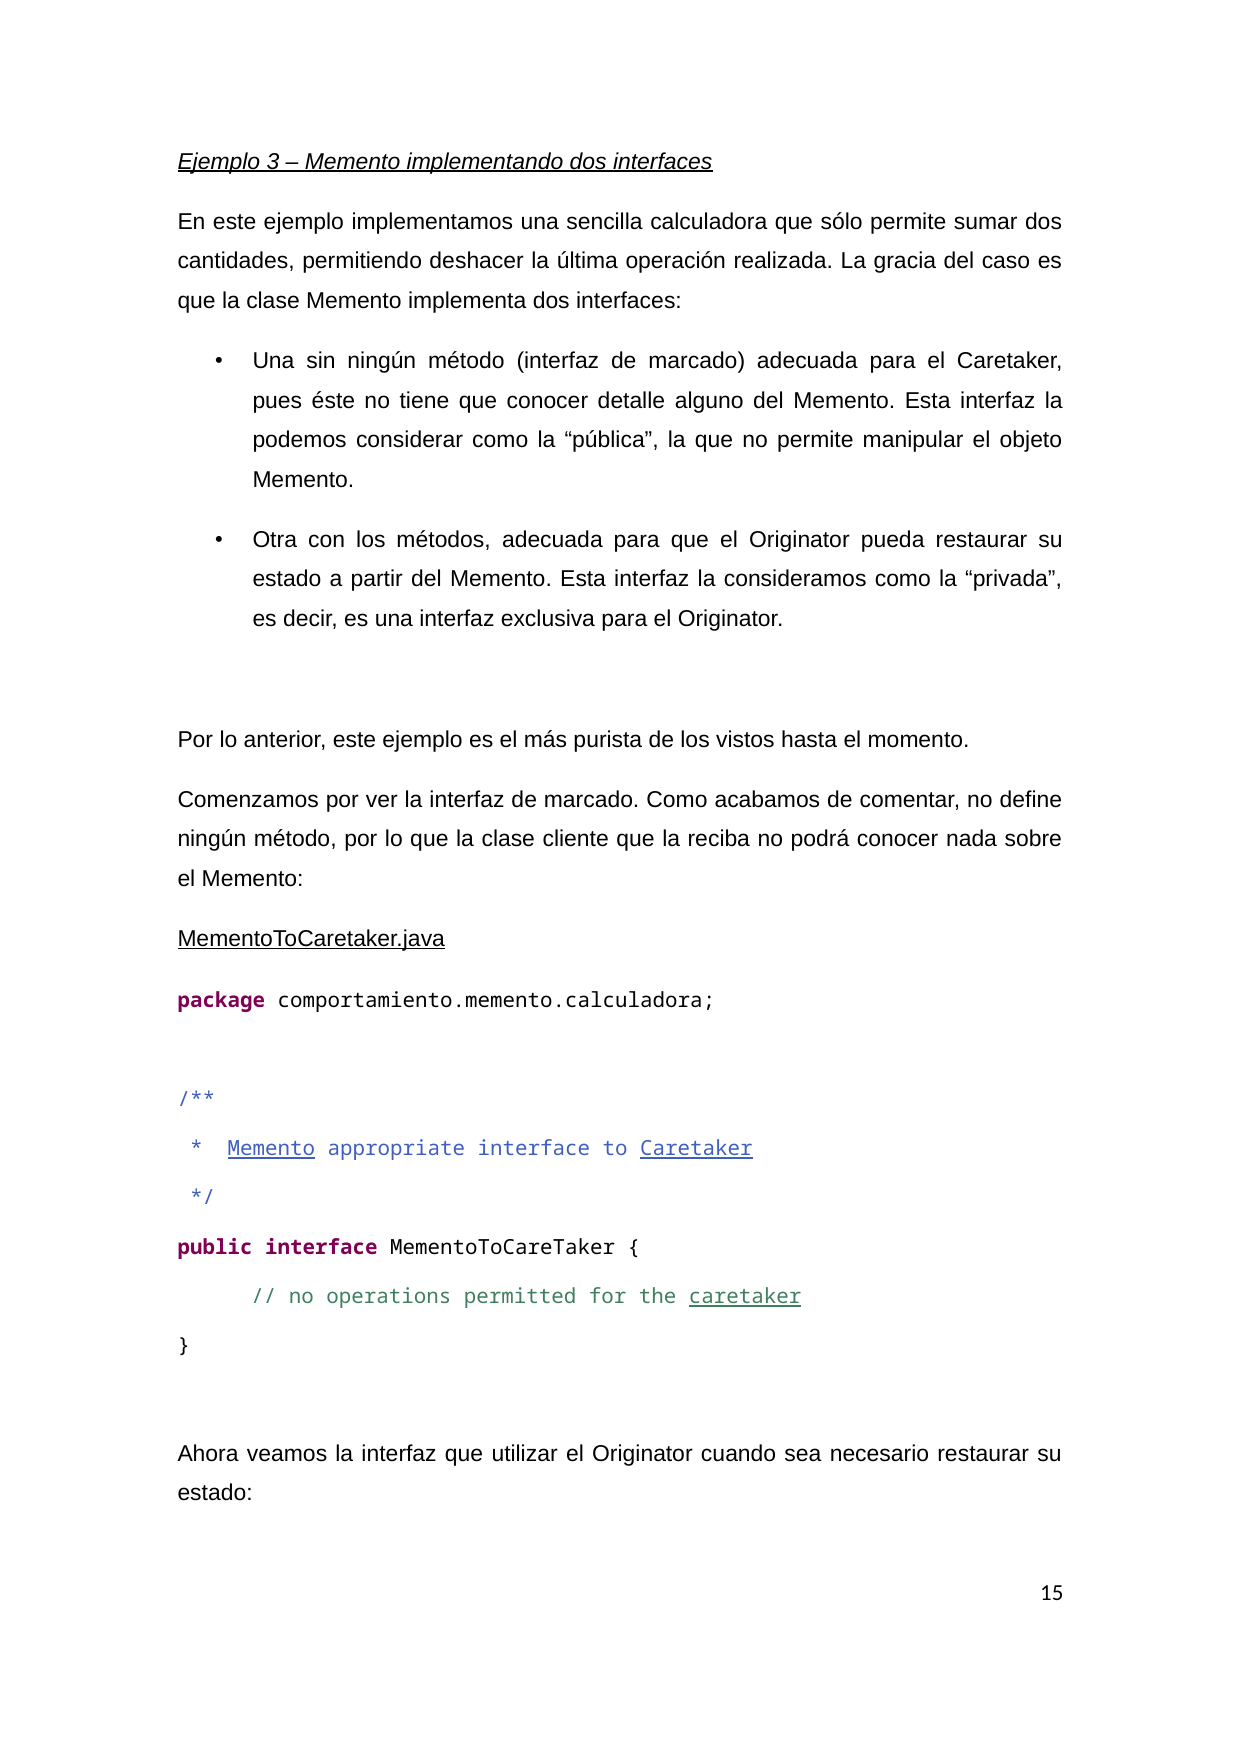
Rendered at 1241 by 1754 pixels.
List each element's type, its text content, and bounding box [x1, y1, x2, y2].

text } [177, 1330, 1063, 1359]
text Comenzamos por ver la interfaz de marcado. Como acabamos de comentar, no define ningún método, por lo que la clase cliente que la reciba no podrá conocer nada sobre el Memento: [177, 786, 1063, 891]
text En este ejemplo implementamos una sencilla calculadora que sólo permite sumar dos cantidades, permitiendo deshacer la última operación realizada. La gracia del caso es que la clase Memento implementa dos interfaces: [177, 208, 1063, 313]
list Otra con los métodos, adecuada para que el Originator pueda restaurar su estado a partir del Memento. Esta interfaz la consideramos como la “privada”, es decir, es una interfaz exclusiva para el Originator. [215, 526, 1063, 631]
text Por lo anterior, este ejemplo es el más purista de los vistos hasta el momento. [177, 726, 1063, 752]
text Ahora veamos la interfaz que utilizar el Originator cuando sea necesario restaurar su estado: [177, 1440, 1063, 1506]
text Ejemplo 3 – Memento implementando dos interfaces [177, 148, 1063, 174]
text /** [177, 1084, 1063, 1112]
text * Memento appropriate interface to Caretaker [177, 1133, 1063, 1162]
text package comportamiento.memento.calculadora; [177, 985, 1063, 1014]
text public interface MementoToCareTaker { [177, 1232, 1063, 1260]
text */ [177, 1182, 1063, 1211]
list Una sin ningún método (interfaz de marcado) adecuada para el Caretaker, pues éste no tiene que conocer detalle alguno del Memento. Esta interfaz la podemos considerar como la “pública”, la que no permite manipular el objeto Memento. [215, 347, 1063, 492]
text MementoToCaretaker.java [177, 925, 1063, 951]
text // no operations permitted for the caretaker [177, 1281, 1063, 1309]
